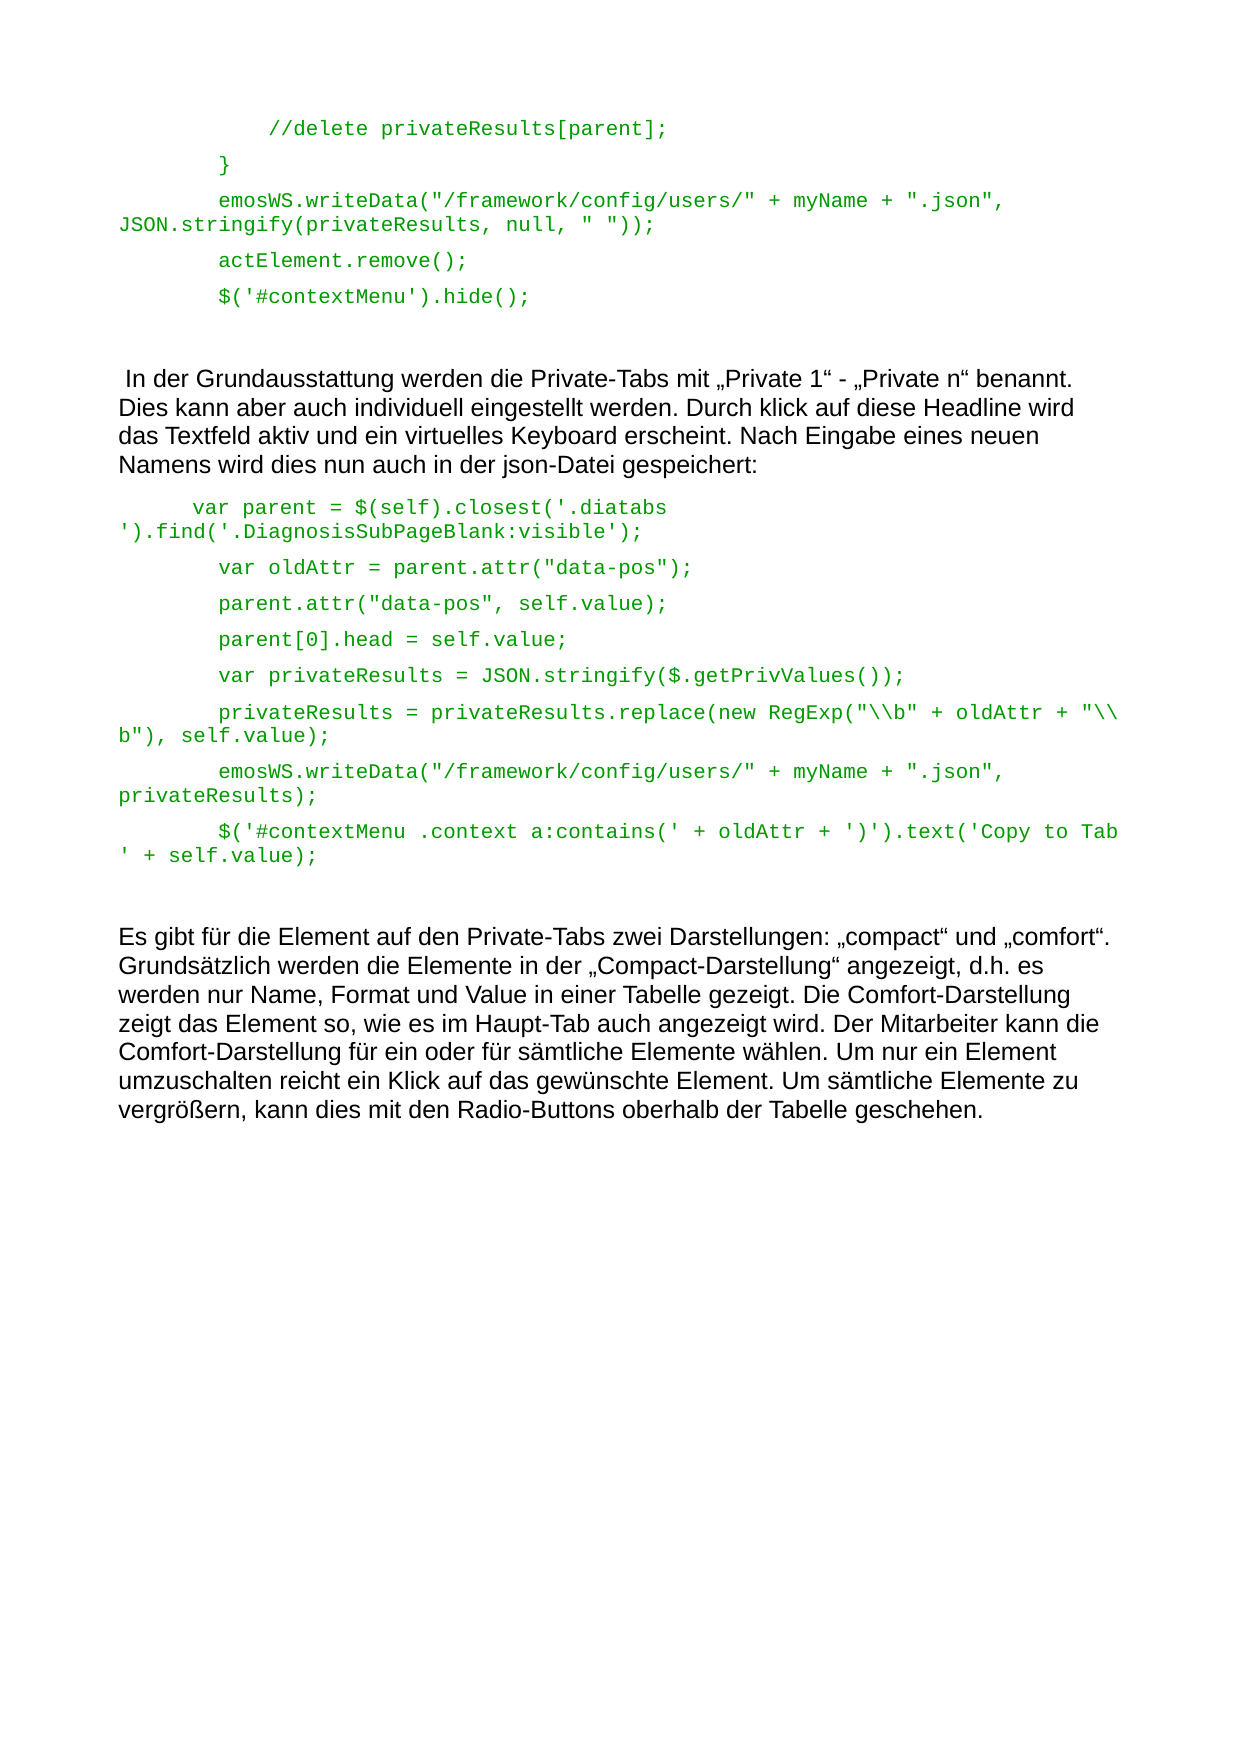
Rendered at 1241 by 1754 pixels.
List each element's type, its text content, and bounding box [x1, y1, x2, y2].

text var oldAttr = parent.attr("data-pos"); [118, 557, 1122, 581]
text In der Grundausstattung werden die Private-Tabs mit „Private 1“ - „Private n“ benannt. Dies kann aber auch individuell eingestellt werden. Durch klick auf diese Headline wird das Textfeld aktiv und ein virtuelles Keyboard erscheint. Nach Eingabe eines neuen Namens wird dies nun auch in der json-Datei gespeichert: [118, 364, 1122, 479]
text actElement.remove(); [118, 250, 1122, 274]
text } [118, 154, 1122, 178]
text Es gibt für die Element auf den Private-Tabs zwei Darstellungen: „compact“ und „comfort“. Grundsätzlich werden die Elemente in der „Compact-Darstellung“ angezeigt, d.h. es werden nur Name, Format und Value in einer Tabelle gezeigt. Die Comfort-Darstellung zeigt das Element so, wie es im Haupt-Tab auch angezeigt wird. Der Mitarbeiter kann die Comfort-Darstellung für ein oder für sämtliche Elemente wählen. Um nur ein Element umzuschalten reicht ein Klick auf das gewünschte Element. Um sämtliche Elemente zu vergrößern, kann dies mit den Radio-Buttons oberhalb der Tabelle geschehen. [118, 922, 1122, 1123]
text parent[0].head = self.value; [118, 629, 1122, 653]
text $('#contextMenu').hide(); [118, 286, 1122, 310]
text var parent = $(self).closest('.diatabs ').find('.DiagnosisSubPageBlank:visible'); [118, 491, 1122, 544]
text emosWS.writeData("/framework/config/users/" + myName + ".json", JSON.stringify(privateResults, null, " ")); [118, 190, 1122, 238]
text privateResults = privateResults.replace(new RegExp("\\b" + oldAttr + "\\b"), self.value); [118, 702, 1122, 749]
text $('#contextMenu .context a:contains(' + oldAttr + ')').text('Copy to Tab ' + self.value); [118, 821, 1122, 868]
text parent.attr("data-pos", self.value); [118, 593, 1122, 617]
text var privateResults = JSON.stringify($.getPrivValues()); [118, 666, 1122, 689]
text emosWS.writeData("/framework/config/users/" + myName + ".json", privateResults); [118, 761, 1122, 809]
text //delete privateResults[parent]; [118, 118, 1122, 142]
